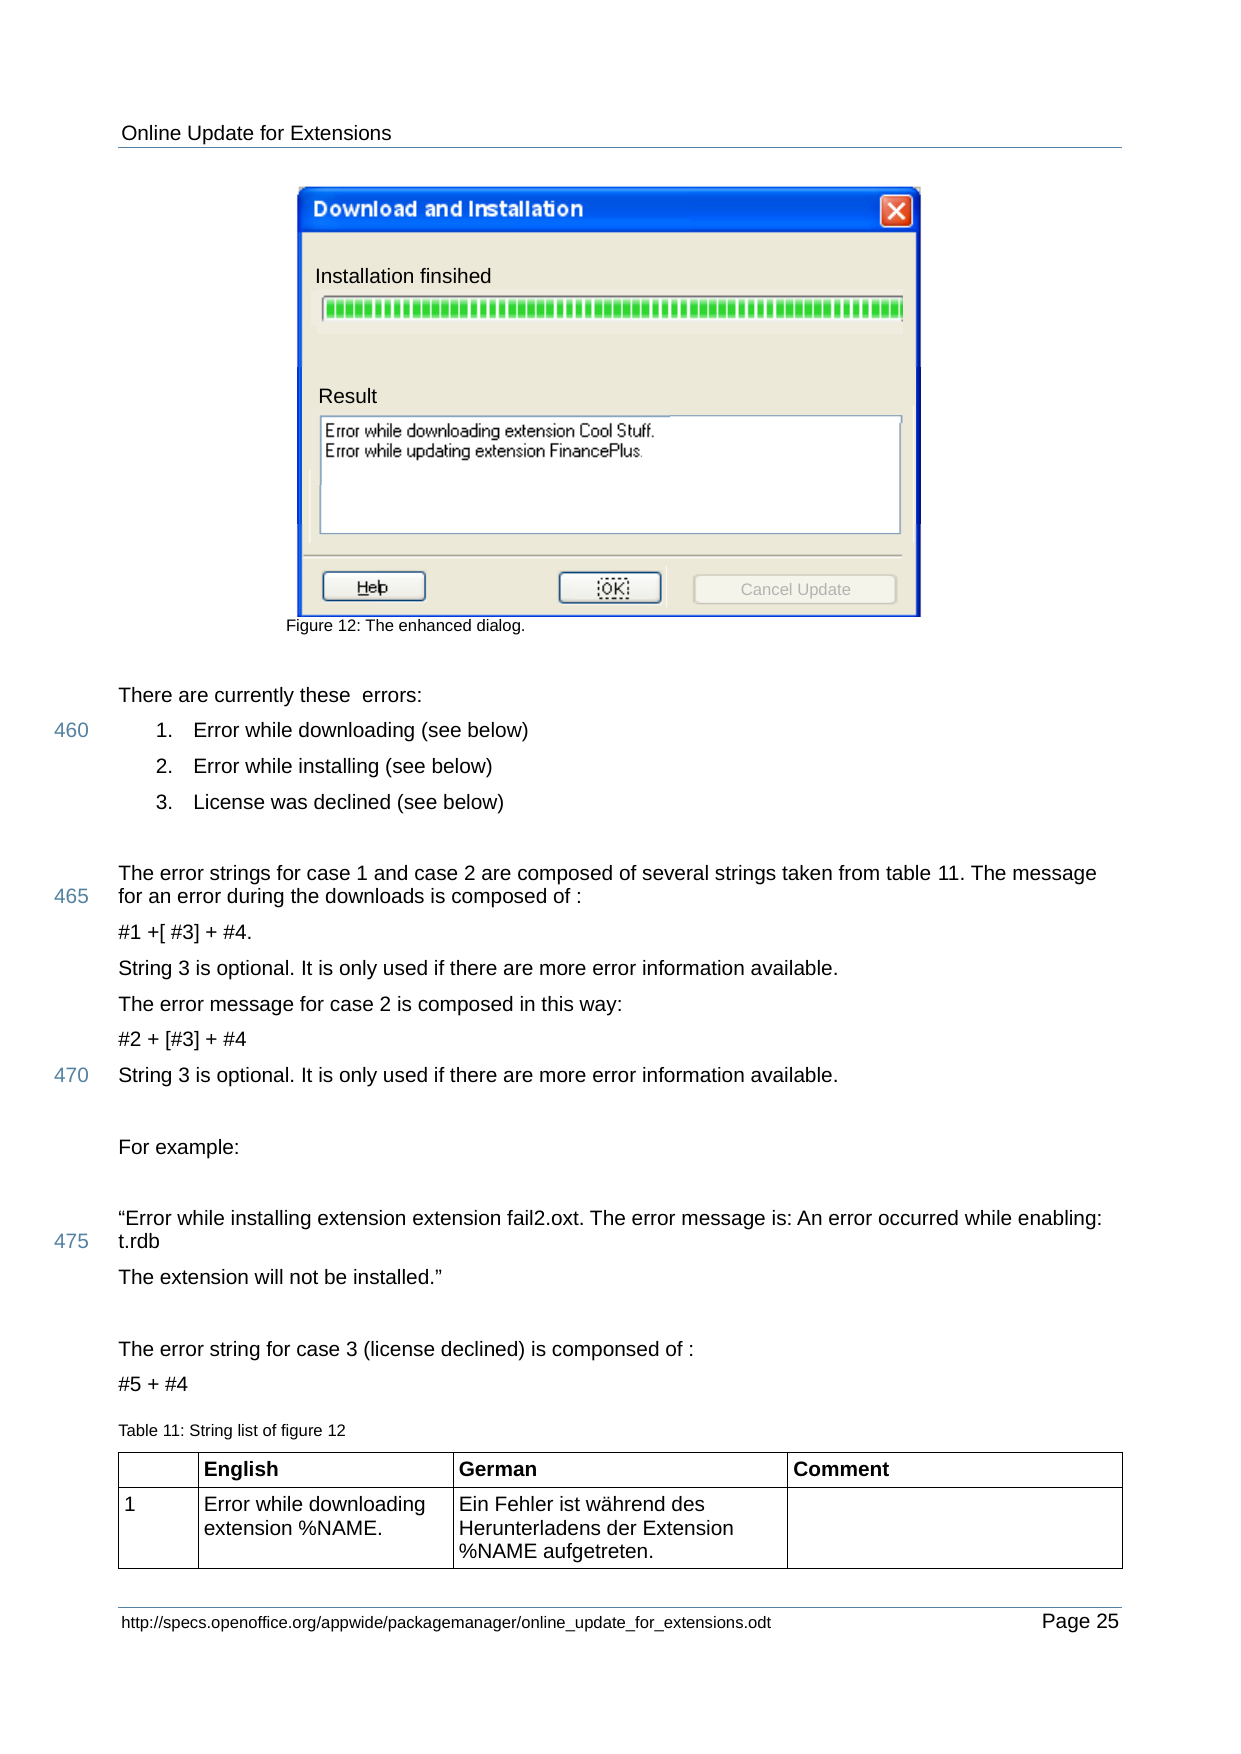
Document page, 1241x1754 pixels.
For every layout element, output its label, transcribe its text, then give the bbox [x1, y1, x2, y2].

text The extension will not be installed.” [118, 1266, 1122, 1289]
text The error strings for case 1 and case 2 are composed of several strings taken from table 11. The message for an error during the downloads is composed of : [118, 862, 1122, 908]
table_header English [199, 1453, 453, 1487]
table_header [119, 1453, 198, 1487]
text Table 11: String list of figure 12 [118, 1421, 1122, 1440]
table_header Comment [788, 1453, 1122, 1487]
text “Error while installing extension extension fail2.oxt. The error message is: An error occurred while enabling: t.rdb [118, 1207, 1122, 1253]
table_cell Ein Fehler ist während des Herunterladens der Extension %NAME aufgetreten. [454, 1488, 787, 1568]
list Error while downloading (see below) [156, 719, 1122, 742]
text #5 + #4 [118, 1373, 1122, 1396]
table_cell 1 [119, 1488, 198, 1568]
text #2 + [#3] + #4 [118, 1028, 1122, 1051]
text String 3 is optional. It is only used if there are more error information available. [118, 957, 1122, 980]
list License was declined (see below) [156, 790, 1122, 814]
text For example: [118, 1135, 1122, 1158]
list Error while installing (see below) [156, 755, 1122, 778]
table_cell Error while downloading extension %NAME. [199, 1488, 453, 1568]
text String 3 is optional. It is only used if there are more error information available. [118, 1064, 1122, 1087]
table_cell [788, 1488, 1122, 1568]
text There are currently these errors: [118, 683, 1122, 706]
text The error message for case 2 is composed in this way: [118, 992, 1122, 1016]
text The error string for case 3 (license declined) is componsed of : [118, 1337, 1122, 1360]
picture [285, 176, 932, 617]
text Figure 12: The enhanced dialog. [286, 617, 931, 635]
text #1 +[ #3] + #4. [118, 921, 1122, 944]
table_header German [454, 1453, 787, 1487]
